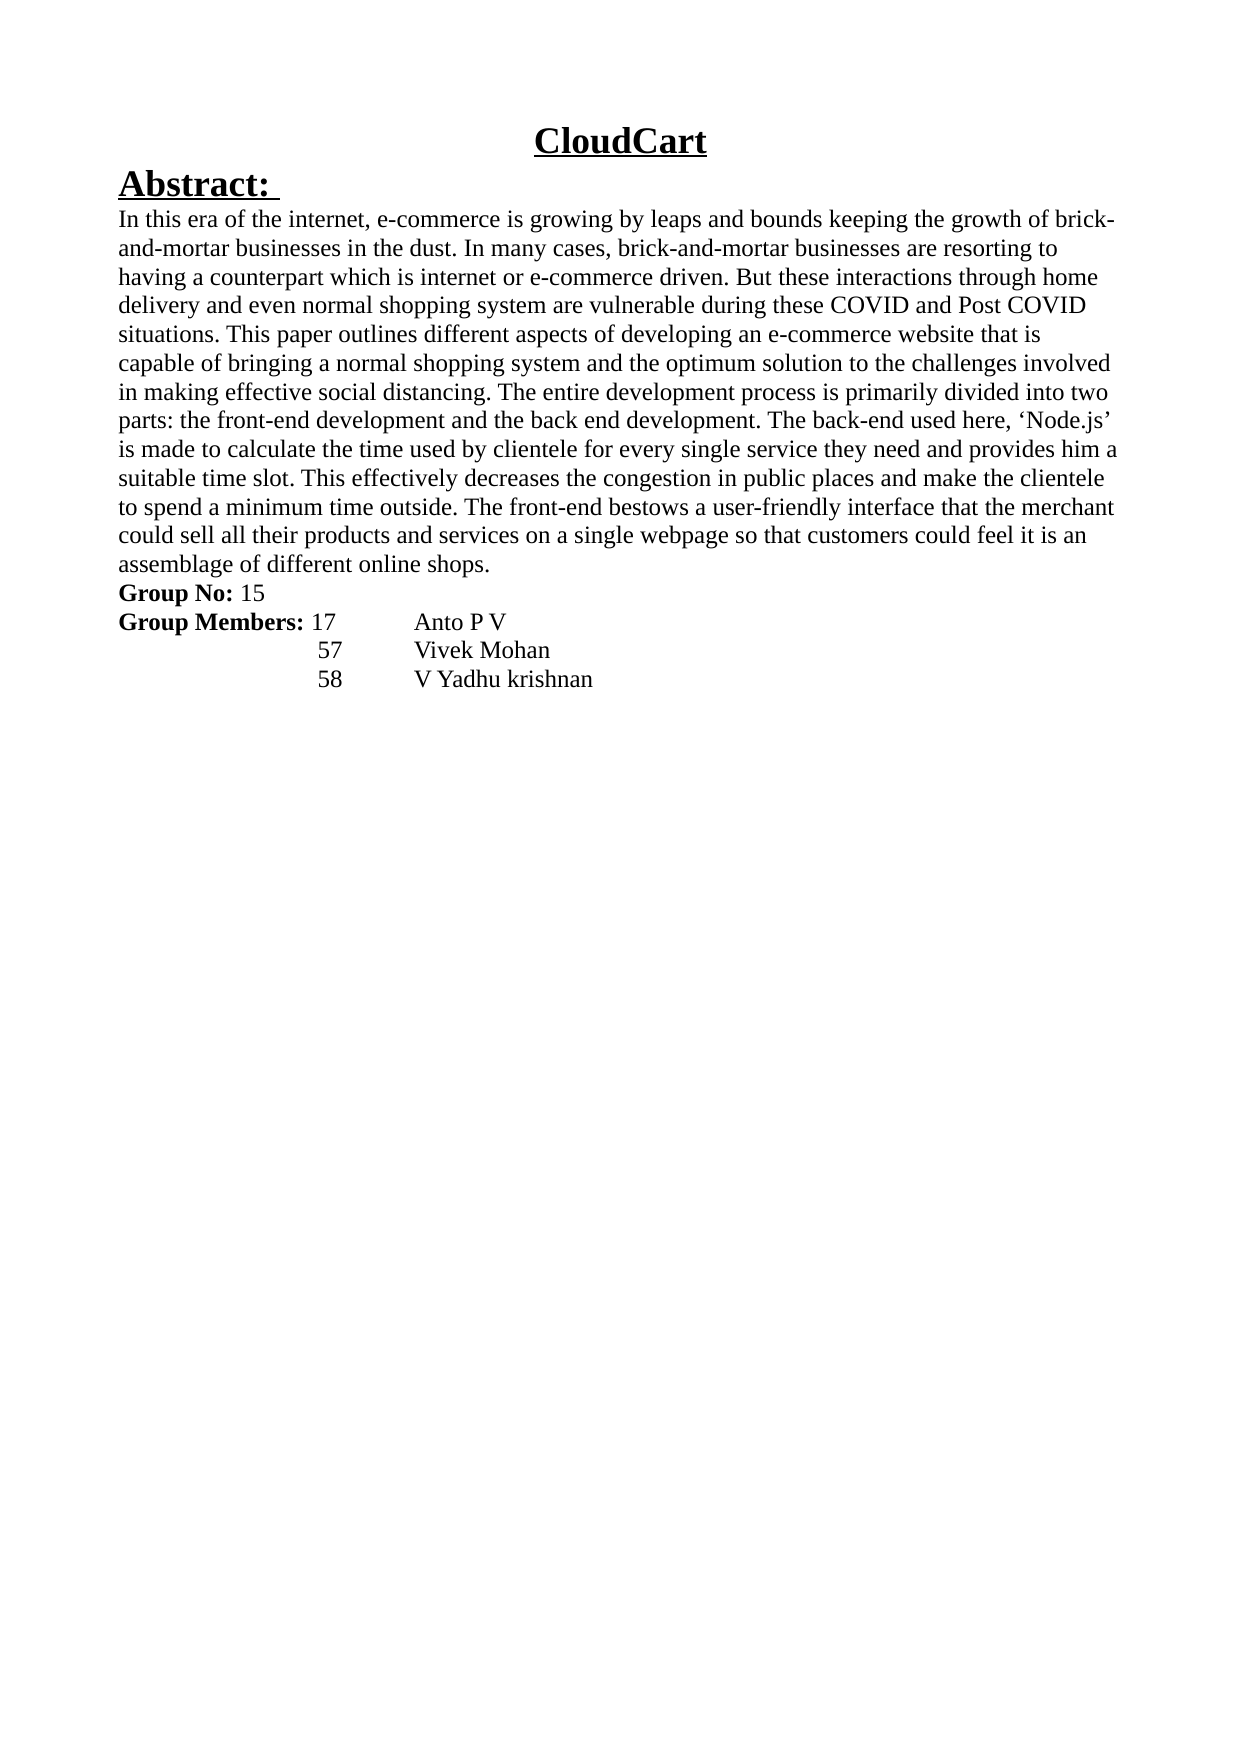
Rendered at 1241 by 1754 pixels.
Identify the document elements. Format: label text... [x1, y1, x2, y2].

text having a counterpart which is internet or e-commerce driven. But these interactions through home [118, 262, 1122, 291]
text assemblage of different online shops. [118, 549, 1122, 578]
text in making effective social distancing. The entire development process is primarily divided into two [118, 377, 1122, 406]
text suitable time slot. This effectively decreases the congestion in public places and make the clientele [118, 463, 1122, 492]
text 58 V Yadhu krishnan [118, 664, 1122, 693]
text delivery and even normal shopping system are vulnerable during these COVID and Post COVID [118, 291, 1122, 319]
text could sell all their products and services on a single webpage so that customers could feel it is an [118, 521, 1122, 549]
text capable of bringing a normal shopping system and the optimum solution to the challenges involved [118, 348, 1122, 377]
text CloudCart [118, 118, 1122, 161]
text Group No: 15 [118, 578, 1122, 607]
text In this era of the internet, e-commerce is growing by leaps and bounds keeping the growth of brick- [118, 204, 1122, 233]
text 57 Vivek Mohan [118, 636, 1122, 664]
text to spend a minimum time outside. The front-end bestows a user-friendly interface that the merchant [118, 492, 1122, 521]
text parts: the front-end development and the back end development. The back-end used here, ‘Node.js’ is made to calculate the time used by clientele for every single service they need and provides him a [118, 406, 1122, 463]
text situations. This paper outlines different aspects of developing an e-commerce website that is [118, 319, 1122, 348]
text and-mortar businesses in the dust. In many cases, brick-and-mortar businesses are resorting to [118, 233, 1122, 262]
text Abstract: [118, 161, 1122, 204]
text Group Members: 17 Anto P V [118, 607, 1122, 636]
